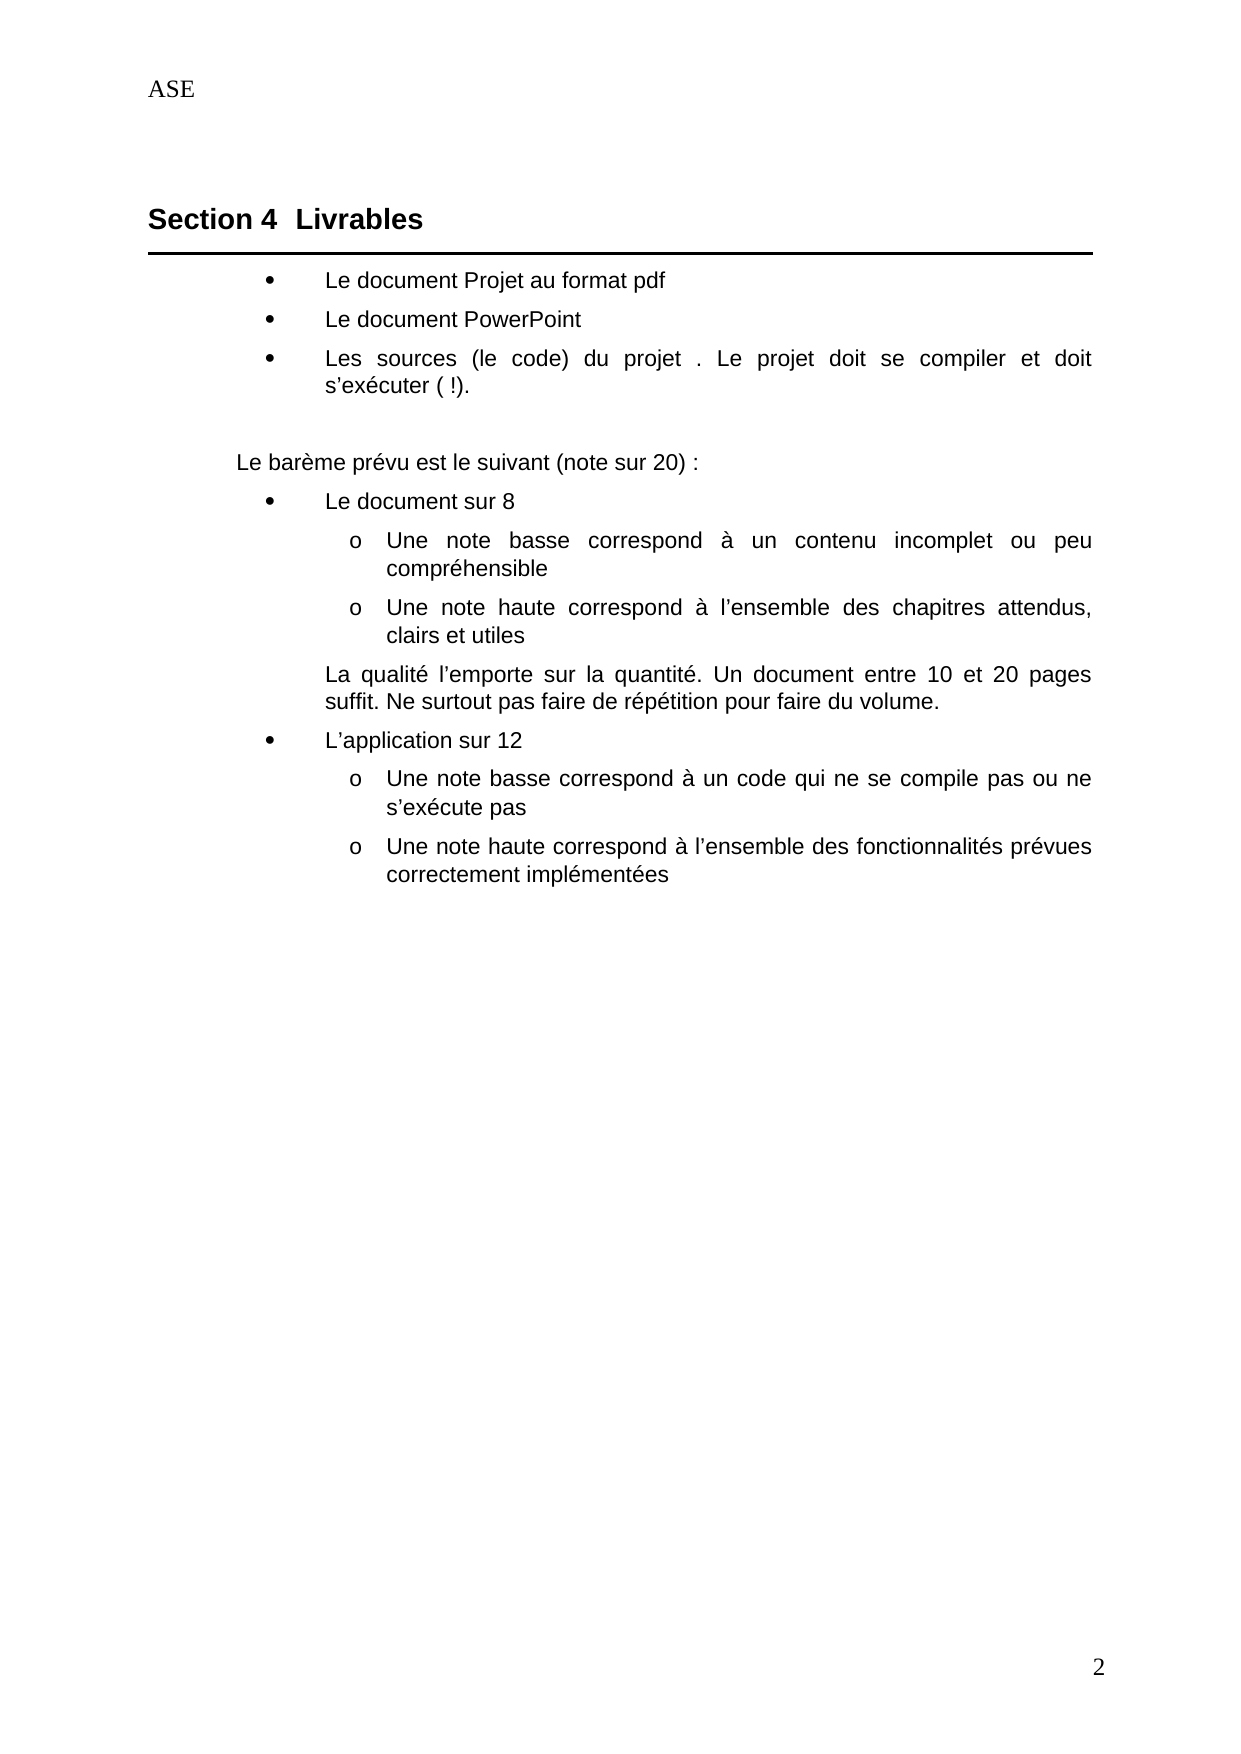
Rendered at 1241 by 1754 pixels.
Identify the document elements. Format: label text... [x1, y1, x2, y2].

subtitle Livrables [148, 202, 1093, 252]
list Une note basse correspond à un contenu incomplet ou peu compréhensible [349, 527, 1093, 582]
list Le document Projet au format pdf [266, 267, 1093, 294]
list Une note haute correspond à l’ensemble des chapitres attendus, clairs et utiles [349, 594, 1093, 649]
text La qualité l’emporte sur la quantité. Un document entre 10 et 20 pages suffit. Ne surtout pas faire de répétition pour faire du volume. [325, 661, 1093, 714]
text Le barème prévu est le suivant (note sur 20) : [236, 449, 1093, 476]
list Le document sur 8 [266, 488, 1093, 514]
list L’application sur 12 [266, 727, 1093, 753]
list Une note haute correspond à l’ensemble des fonctionnalités prévues correctement implémentées [349, 833, 1093, 887]
list Une note basse correspond à un code qui ne se compile pas ou ne s’exécute pas [349, 765, 1093, 820]
list Les sources (le code) du projet . Le projet doit se compiler et doit s’exécuter ( !). [266, 345, 1093, 398]
list Le document PowerPoint [266, 306, 1093, 333]
